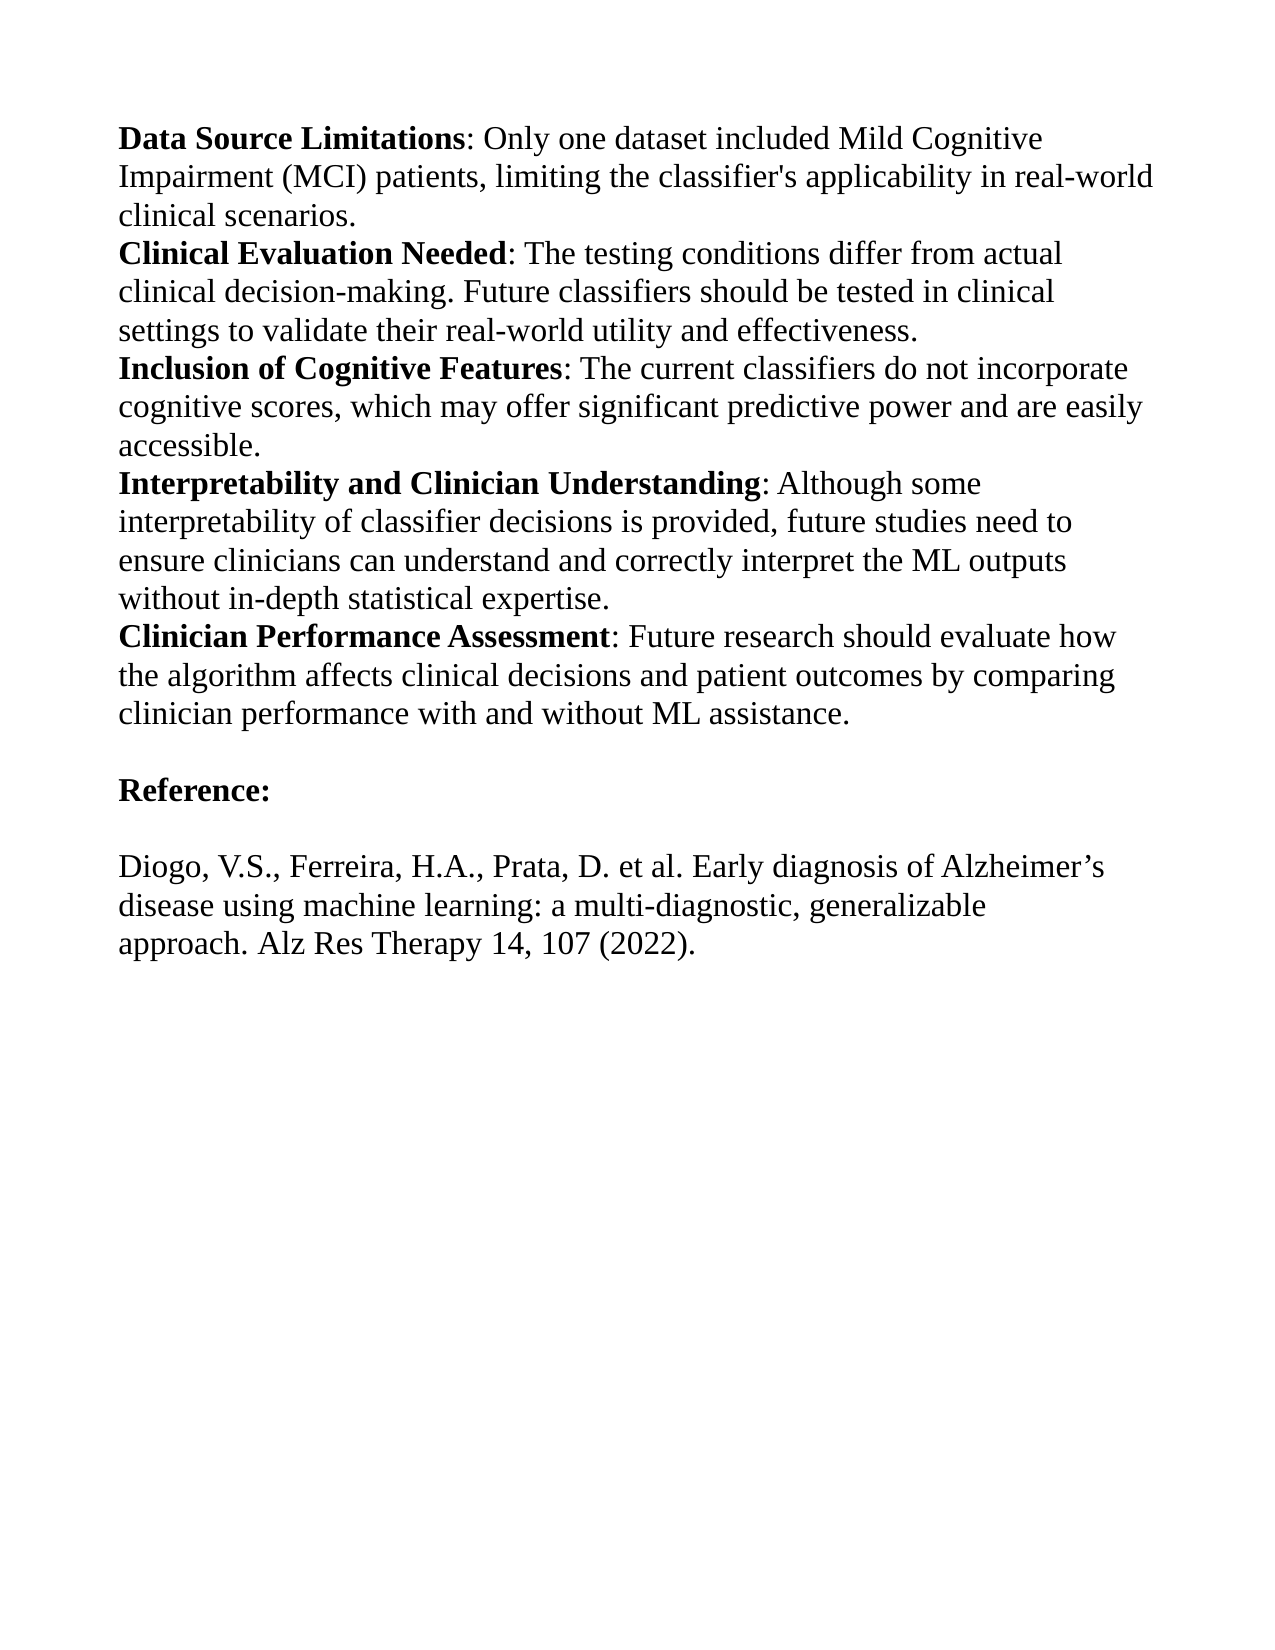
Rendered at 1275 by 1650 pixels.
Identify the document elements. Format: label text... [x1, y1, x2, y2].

text Clinical Evaluation Needed: The testing conditions differ from actual clinical decision-making. Future classifiers should be tested in clinical settings to validate their real-world utility and effectiveness. [118, 233, 1157, 348]
text Clinician Performance Assessment: Future research should evaluate how the algorithm affects clinical decisions and patient outcomes by comparing clinician performance with and without ML assistance. [118, 616, 1157, 731]
text Diogo, V.S., Ferreira, H.A., Prata, D. et al. Early diagnosis of Alzheimer’s disease using machine learning: a multi-diagnostic, generalizable approach. Alz Res Therapy 14, 107 (2022). [118, 846, 1157, 961]
text Inclusion of Cognitive Features: The current classifiers do not incorporate cognitive scores, which may offer significant predictive power and are easily accessible. [118, 348, 1157, 463]
text Interpretability and Clinician Understanding: Although some interpretability of classifier decisions is provided, future studies need to ensure clinicians can understand and correctly interpret the ML outputs without in-depth statistical expertise. [118, 463, 1157, 616]
text Data Source Limitations: Only one dataset included Mild Cognitive Impairment (MCI) patients, limiting the classifier's applicability in real-world clinical scenarios. [118, 118, 1157, 233]
text Reference: [118, 770, 1157, 808]
